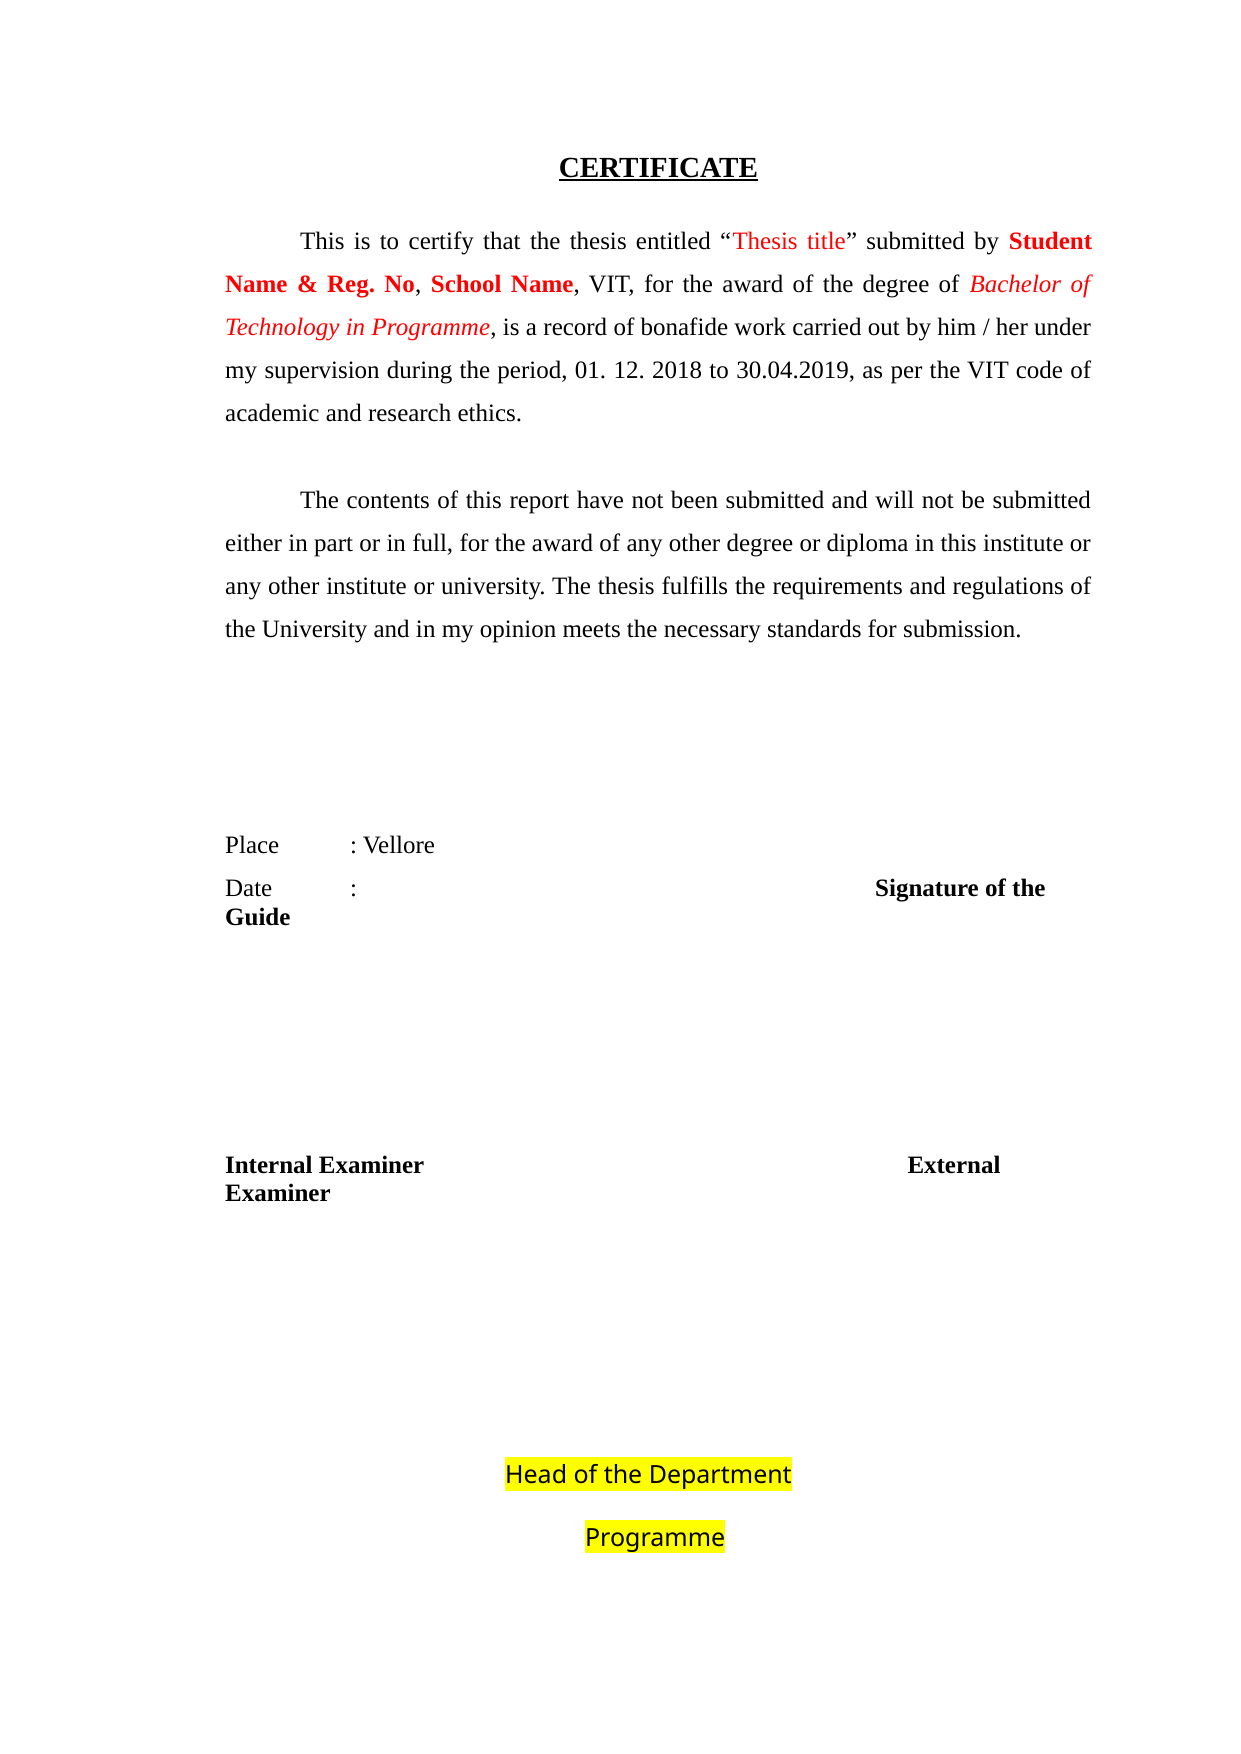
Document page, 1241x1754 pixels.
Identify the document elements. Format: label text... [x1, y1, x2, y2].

text Date : Signature of the Guide [225, 873, 1103, 930]
text This is to certify that the thesis entitled “Thesis title” submitted by Student Name & Reg. No, School Name, VIT, for the award of the degree of Bachelor of Technology in Programme, is a record of bonafide work carried out by him / her under my supervision during the period, 01. 12. 2018 to 30.04.2019, as per the VIT code of academic and research ethics. [225, 226, 1092, 427]
text The contents of this report have not been submitted and will not be submitted either in part or in full, for the award of any other degree or diploma in this institute or any other institute or university. The thesis fulfills the requirements and regulations of the University and in my opinion meets the necessary standards for submission. [225, 485, 1092, 643]
subtitle CERTIFICATE [213, 150, 1103, 183]
text Place : Vellore [225, 830, 1103, 859]
text Internal Examiner External Examiner [225, 1150, 1103, 1207]
text Head of the Department Programme [505, 1457, 813, 1553]
